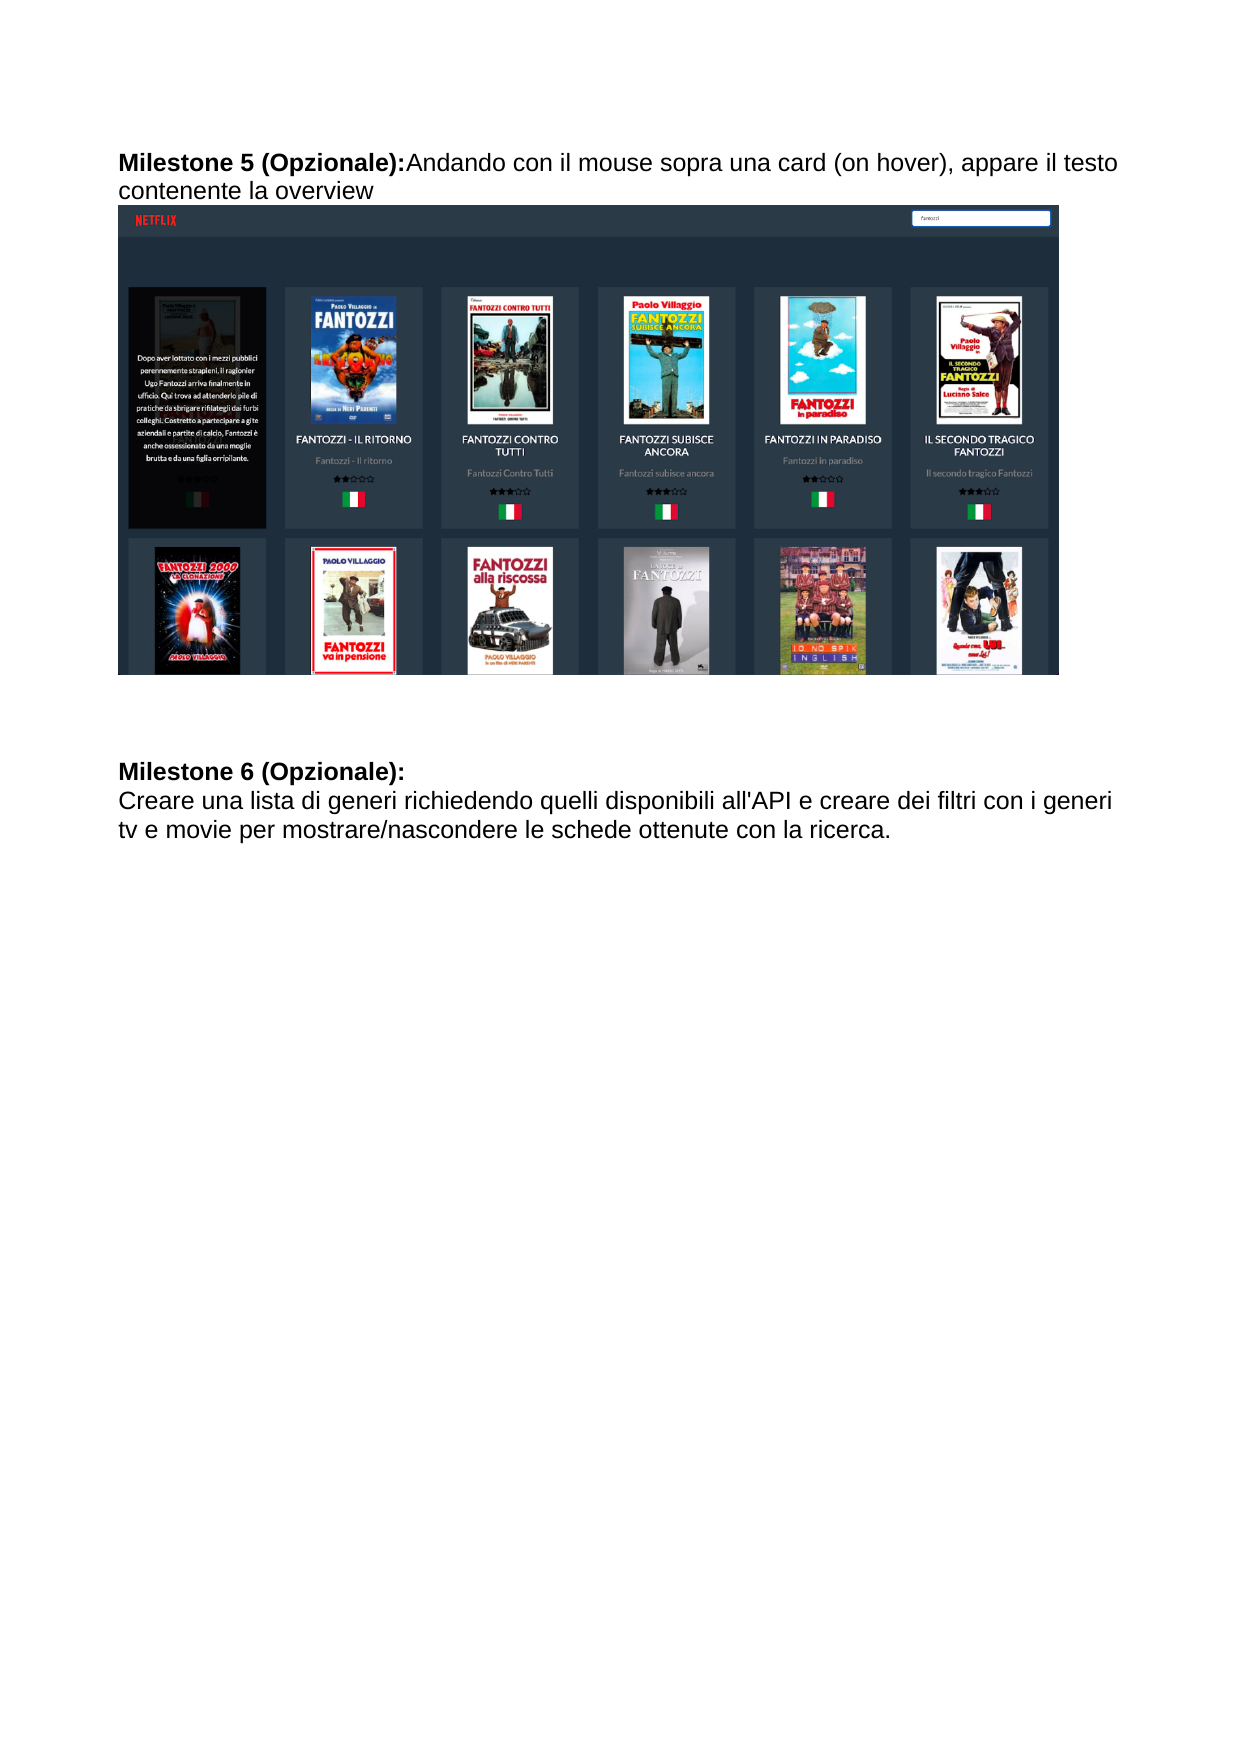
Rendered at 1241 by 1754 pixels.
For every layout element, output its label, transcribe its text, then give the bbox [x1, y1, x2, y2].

text Creare una lista di generi richiedendo quelli disponibili all'API e creare dei filtri con i generi tv e movie per mostrare/nascondere le schede ottenute con la ricerca. [118, 786, 1122, 844]
text Milestone 6 (Opzionale): [118, 757, 1122, 786]
text Milestone 5 (Opzionale):Andando con il mouse sopra una card (on hover), appare il testo contenente la overview [118, 148, 1122, 675]
